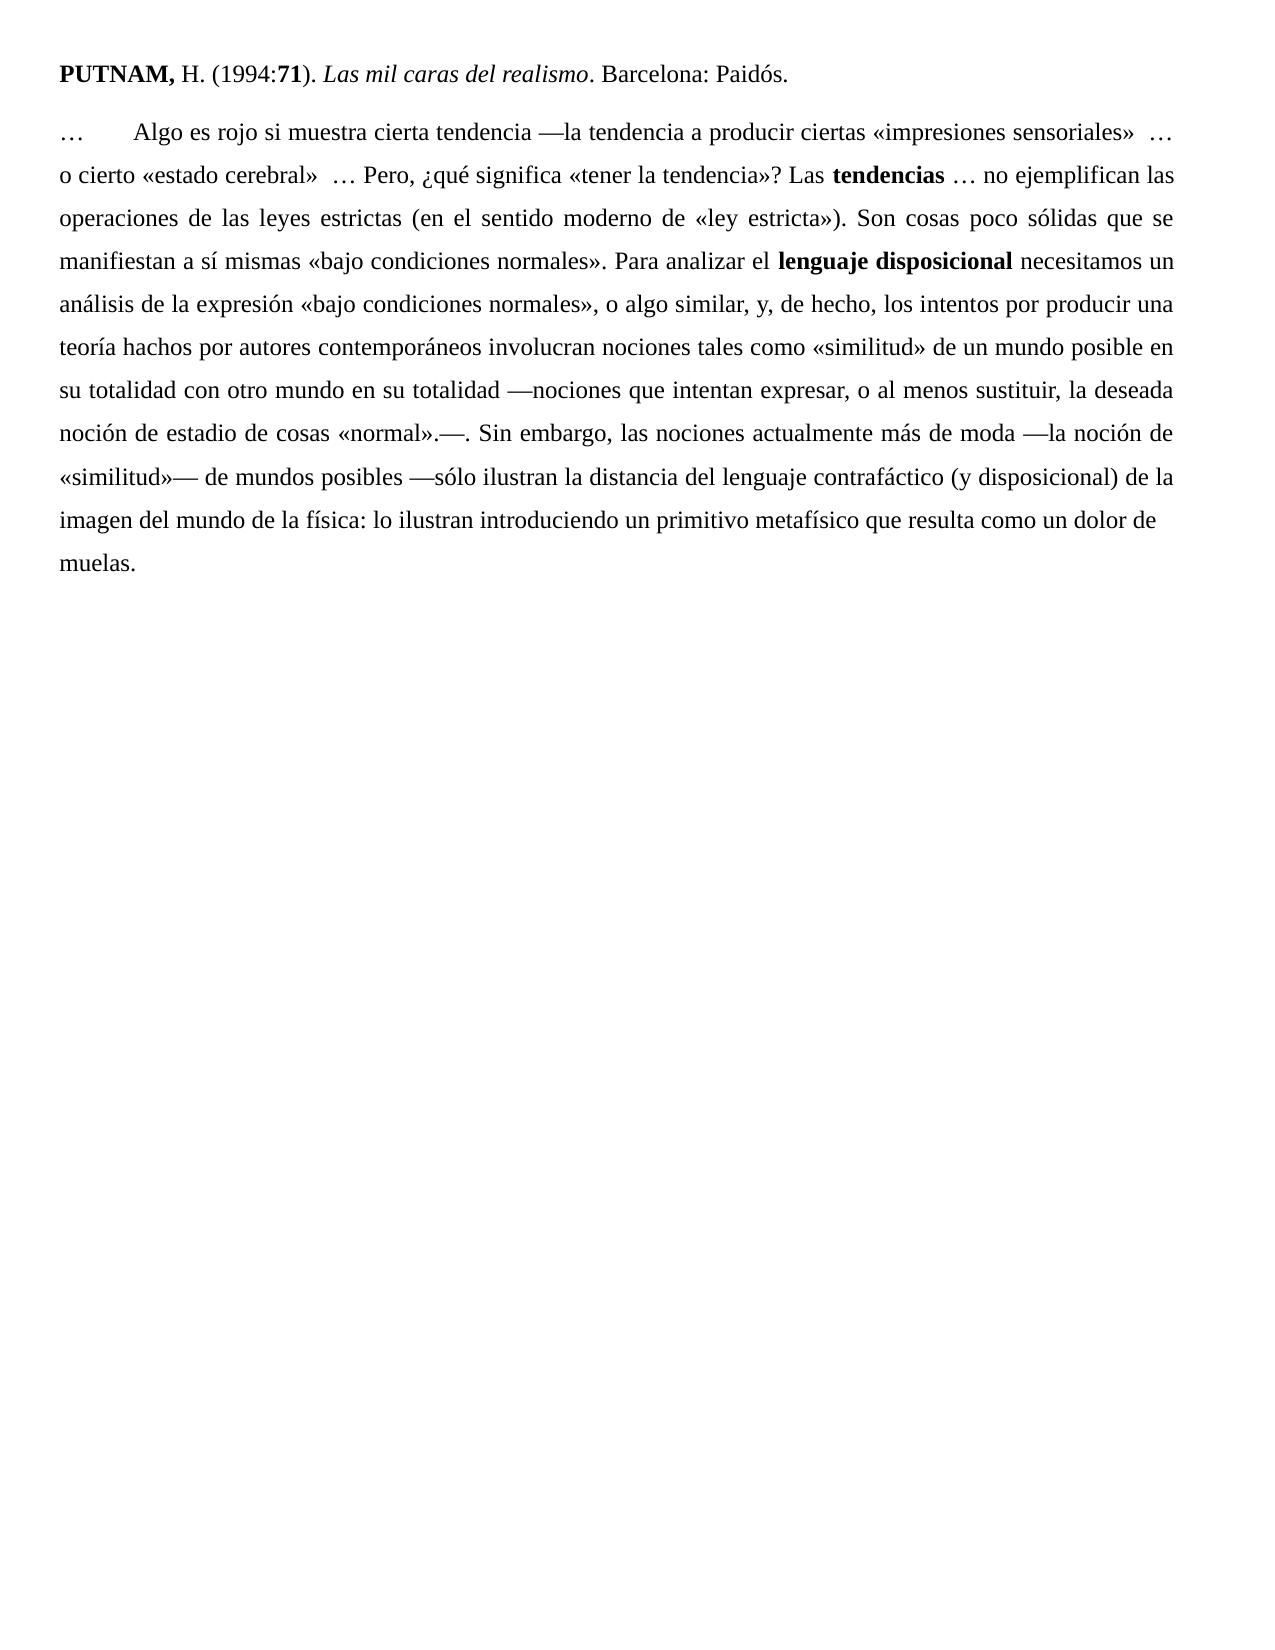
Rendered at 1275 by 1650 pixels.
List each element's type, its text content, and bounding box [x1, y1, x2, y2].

text muelas. [59, 548, 1174, 577]
text … Algo es rojo si muestra cierta tendencia —la tendencia a producir ciertas «impresiones sensoriales» … o cierto «estado cerebral» … Pero, ¿qué significa «tener la tendencia»? Las tendencias … no ejemplifican las operaciones de las leyes estrictas (en el sentido moderno de «ley estricta»). Son cosas poco sólidas que se manifiestan a sí mismas «bajo condiciones normales». Para analizar el lenguaje disposicional necesitamos un análisis de la expresión «bajo condiciones normales», o algo similar, y, de hecho, los intentos por producir una teoría hachos por autores contemporáneos involucran nociones tales como «similitud» de un mundo posible en su totalidad con otro mundo en su totalidad ―nociones que intentan expresar, o al menos sustituir, la deseada noción de estadio de cosas «normal».―. Sin embargo, las nociones actualmente más de moda ―la noción de «similitud»― de mundos posibles —sólo ilustran la distancia del lenguaje contrafáctico (y disposicional) de la imagen del mundo de la física: lo ilustran introduciendo un primitivo metafísico que resulta como un dolor de [59, 117, 1174, 533]
text PUTNAM, H. (1994:71). Las mil caras del realismo. Barcelona: Paidós. [59, 59, 1174, 88]
